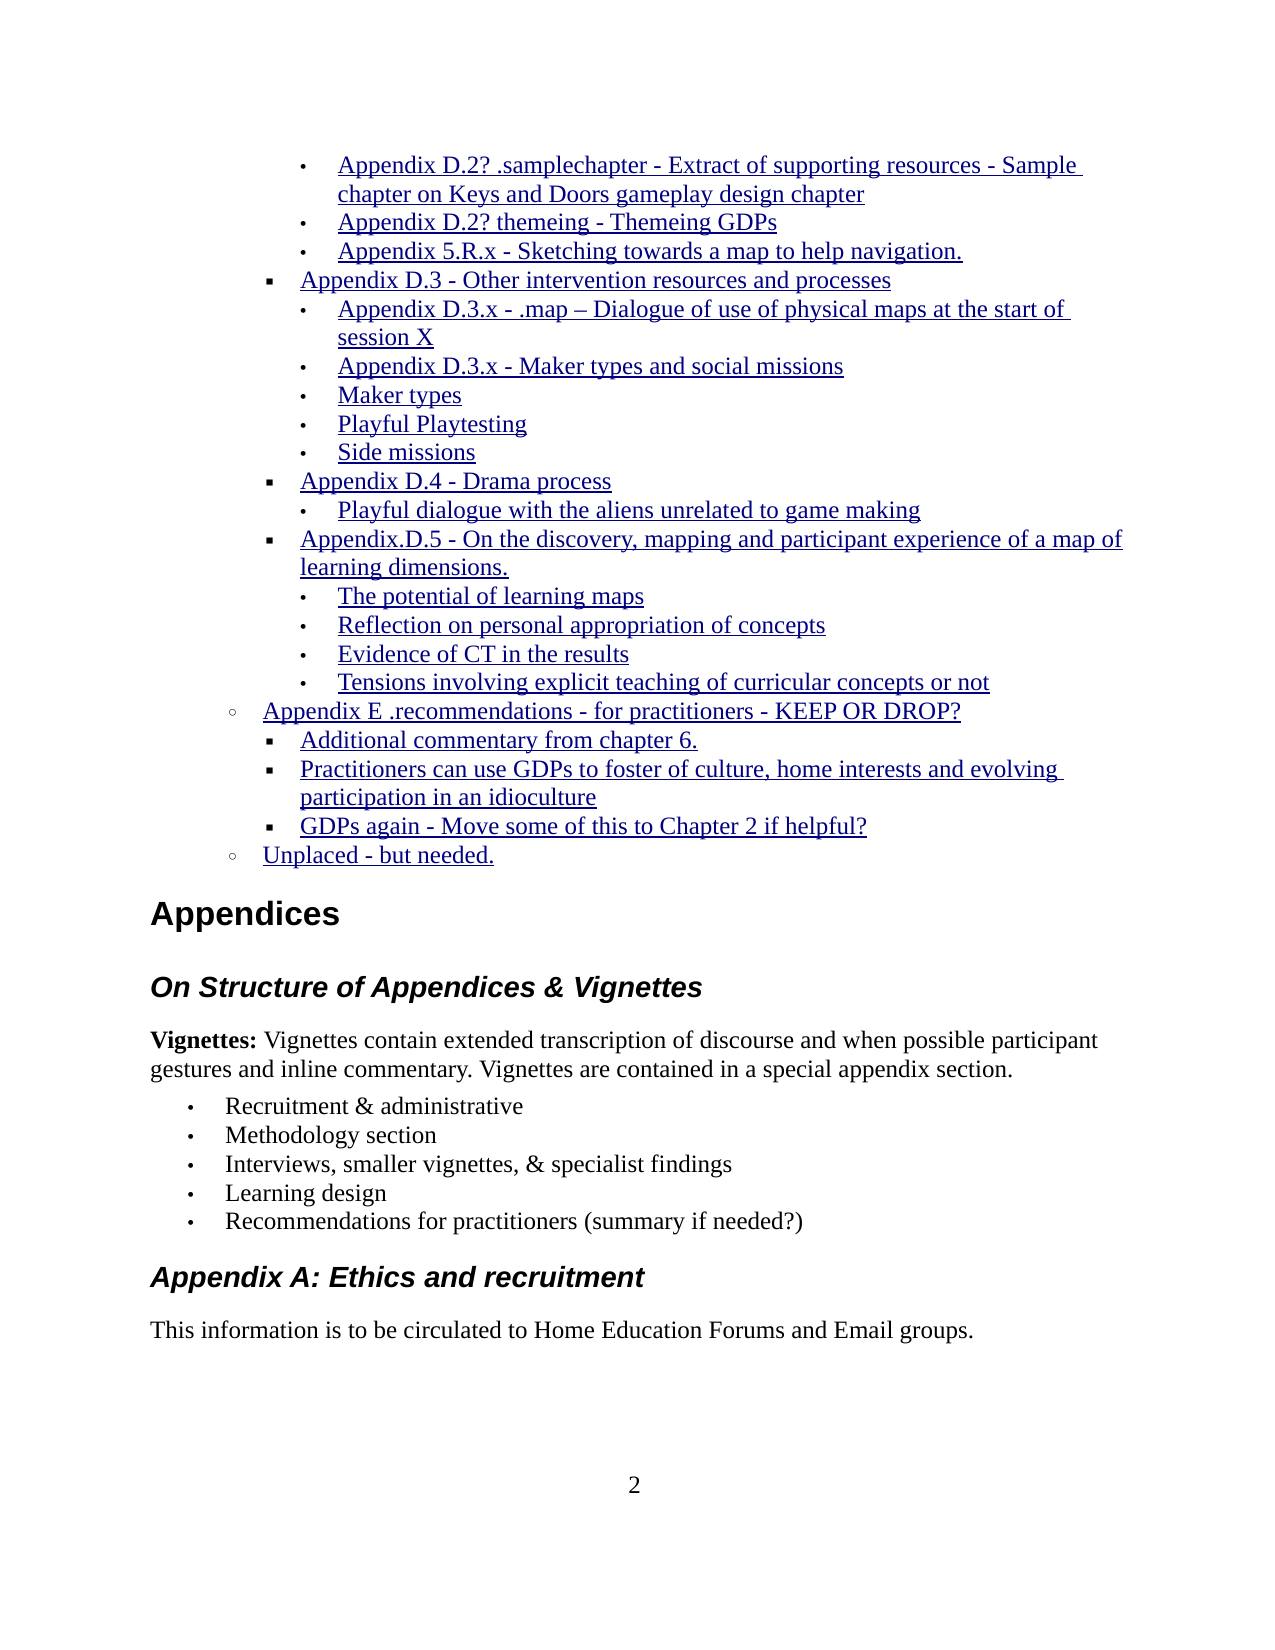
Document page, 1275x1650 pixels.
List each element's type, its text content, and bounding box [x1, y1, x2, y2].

list Additional commentary from chapter 6. [262, 725, 1125, 754]
list Appendix 5.R.x - Sketching towards a map to help navigation. [300, 236, 1125, 265]
text Vignettes: Vignettes contain extended transcription of discourse and when possible participant gestures and inline commentary. Vignettes are contained in a special appendix section. [150, 1025, 1125, 1082]
list Playful dialogue with the aliens unrelated to game making [300, 495, 1125, 524]
list Practitioners can use GDPs to foster of culture, home interests and evolving participation in an idioculture [262, 754, 1125, 811]
list Tensions involving explicit teaching of curricular concepts or not [300, 667, 1125, 696]
list Recommendations for practitioners (summary if needed?) [187, 1206, 1125, 1235]
list Methodology section [187, 1120, 1125, 1149]
list Playful Playtesting [300, 409, 1125, 437]
list Unplaced - but needed. [225, 840, 1125, 869]
list Appendix.D.5 - On the discovery, mapping and participant experience of a map of learning dimensions. [262, 524, 1125, 581]
list Side missions [300, 437, 1125, 466]
list The potential of learning maps [300, 581, 1125, 610]
list GDPs again - Move some of this to Chapter 2 if helpful? [262, 811, 1125, 840]
list Maker types [300, 380, 1125, 409]
subtitle Appendices [150, 894, 1125, 932]
list Learning design [187, 1178, 1125, 1206]
list Appendix D.2? themeing - Themeing GDPs [300, 207, 1125, 236]
list Appendix D.3 - Other intervention resources and processes [262, 265, 1125, 294]
list Reflection on personal appropriation of concepts [300, 610, 1125, 639]
list Appendix D.3.x - .map – Dialogue of use of physical maps at the start of session X [300, 294, 1125, 351]
list Appendix D.2? .samplechapter - Extract of supporting resources - Sample chapter on Keys and Doors gameplay design chapter [300, 150, 1125, 207]
list Evidence of CT in the results [300, 639, 1125, 667]
subtitle On Structure of Appendices & Vignettes [150, 970, 1125, 1003]
list Appendix D.4 - Drama process [262, 466, 1125, 495]
subtitle Appendix A: Ethics and recruitment [150, 1260, 1125, 1294]
text This information is to be circulated to Home Education Forums and Email groups. [150, 1315, 1125, 1344]
list Appendix D.3.x - Maker types and social missions [300, 351, 1125, 380]
list Recruitment & administrative [187, 1091, 1125, 1120]
list Appendix E .recommendations - for practitioners - KEEP OR DROP? [225, 696, 1125, 725]
list Interviews, smaller vignettes, & specialist findings [187, 1149, 1125, 1178]
